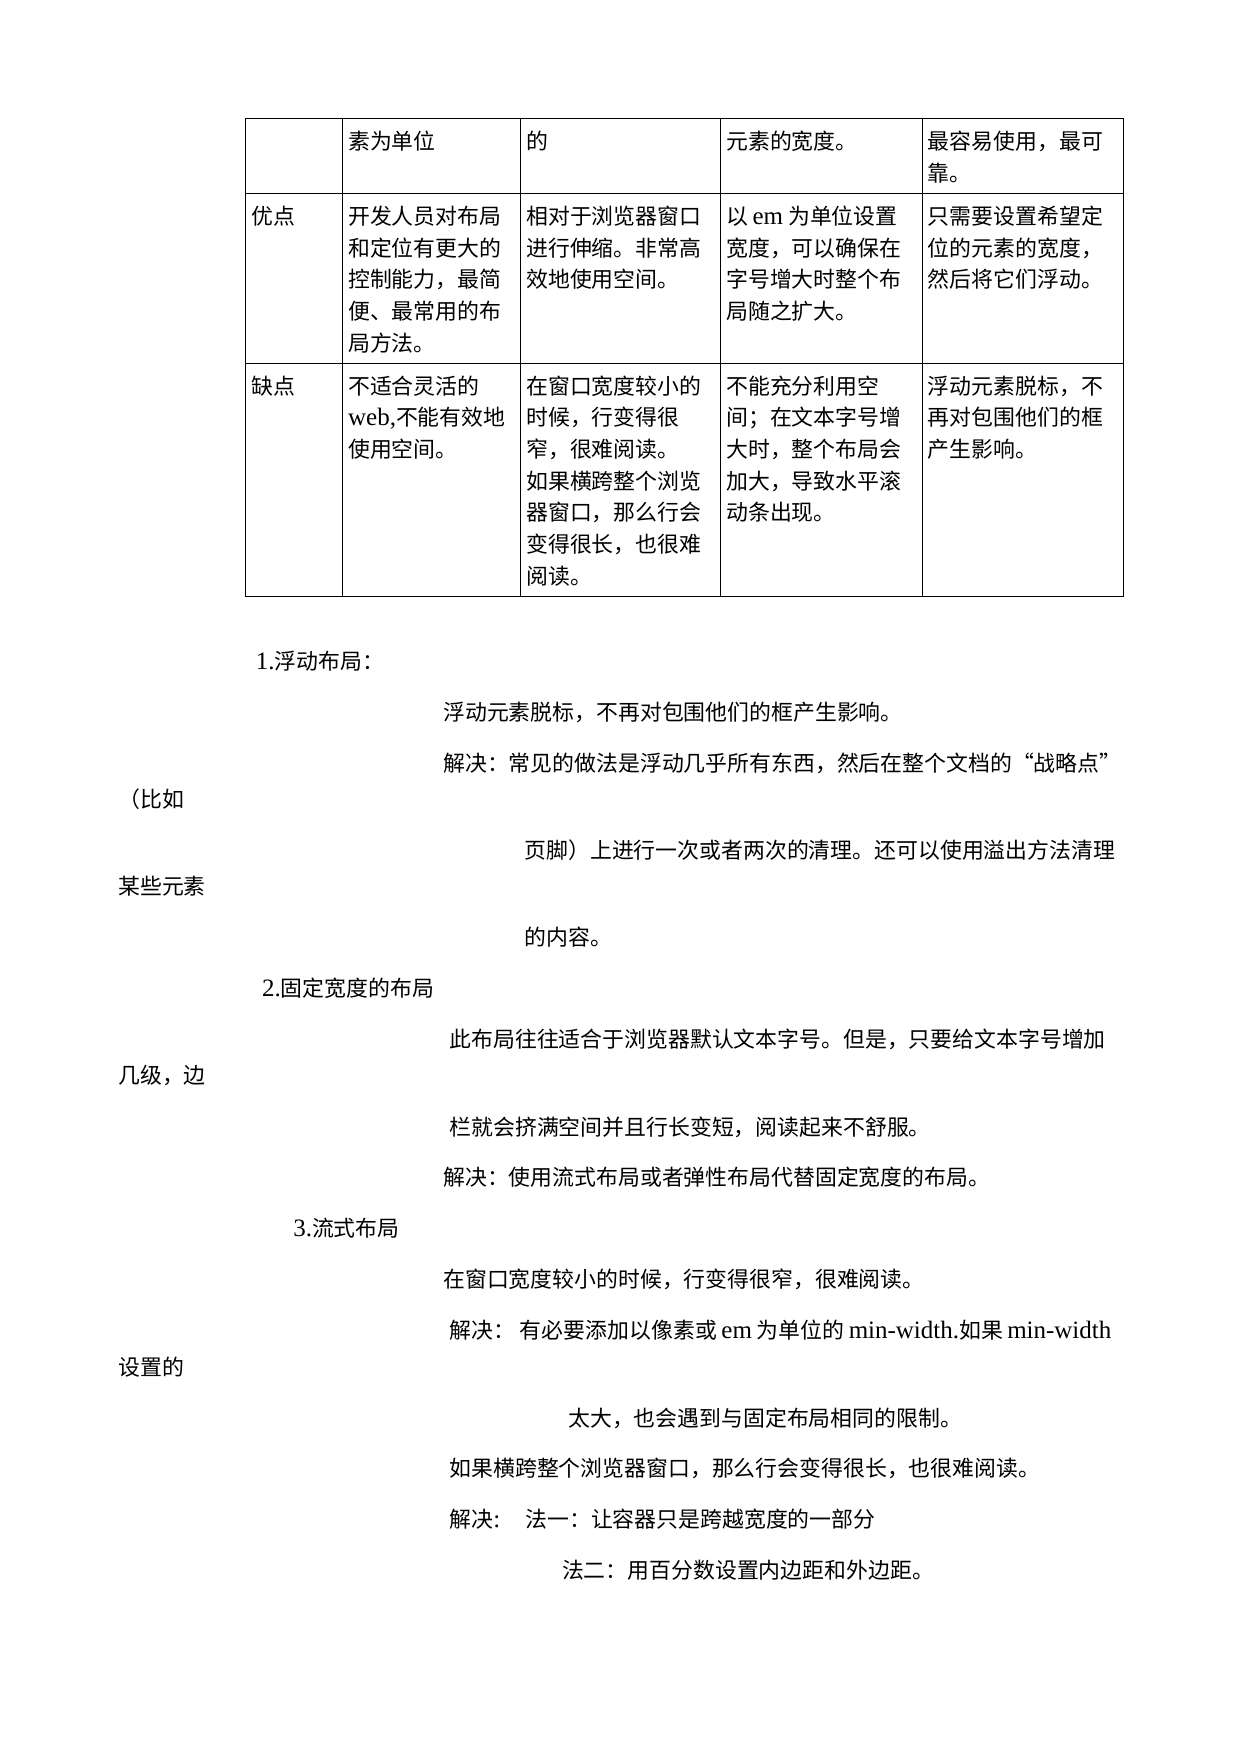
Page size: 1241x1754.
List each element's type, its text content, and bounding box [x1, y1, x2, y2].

text 浮动元素脱标，不再对包围他们的框产生影响。 [118, 695, 1122, 726]
table_cell 最容易使用，最可靠。 [923, 119, 1123, 193]
table_cell [246, 119, 342, 193]
text 3.流式布局 [118, 1211, 1122, 1243]
text 栏就会挤满空间并且行长变短，阅读起来不舒服。 [118, 1109, 1122, 1141]
table_cell 不适合灵活的web,不能有效地使用空间。 [343, 364, 520, 596]
text 的内容。 [118, 920, 1122, 952]
text 页脚）上进行一次或者两次的清理。还可以使用溢出方法清理某些元素 [118, 833, 1122, 901]
table_cell 元素的宽度。 [721, 119, 922, 193]
text 解决: 法一：让容器只是跨越宽度的一部分 [118, 1502, 1122, 1534]
text 在窗口宽度较小的时候，行变得很窄，很难阅读。 [118, 1262, 1122, 1294]
text 2.固定宽度的布局 [118, 971, 1122, 1003]
text 法二：用百分数设置内边距和外边距。 [118, 1553, 1122, 1585]
text 如果横跨整个浏览器窗口，那么行会变得很长，也很难阅读。 [118, 1451, 1122, 1483]
table_cell 在窗口宽度较小的时候，行变得很窄，很难阅读。 如果横跨整个浏览器窗口，那么行会变得很长，也很难阅读。 [521, 364, 720, 596]
text 解决：常见的做法是浮动几乎所有东西，然后在整个文档的“战略点”（比如 [118, 746, 1122, 814]
table_cell 以em为单位设置宽度，可以确保在字号增大时整个布局随之扩大。 [721, 194, 922, 363]
table_cell 优点 [246, 194, 342, 363]
table_cell 的 [521, 119, 720, 193]
table_cell 相对于浏览器窗口进行伸缩。非常高效地使用空间。 [521, 194, 720, 363]
table_cell 素为单位 [343, 119, 520, 193]
text 解决： 有必要添加以像素或em为单位的min-width.如果min-width设置的 [118, 1313, 1122, 1381]
text 此布局往往适合于浏览器默认文本字号。但是，只要给文本字号增加几级，边 [118, 1022, 1122, 1090]
table_cell 不能充分利用空间；在文本字号增大时，整个布局会加大，导致水平滚动条出现。 [721, 364, 922, 596]
table_cell 浮动元素脱标，不再对包围他们的框产生影响。 [923, 364, 1123, 596]
table_cell 只需要设置希望定位的元素的宽度，然后将它们浮动。 [923, 194, 1123, 363]
table_cell 开发人员对布局和定位有更大的控制能力，最简便、最常用的布局方法。 [343, 194, 520, 363]
text 解决：使用流式布局或者弹性布局代替固定宽度的布局。 [118, 1160, 1122, 1192]
table_cell 缺点 [246, 364, 342, 596]
text 1.浮动布局： [118, 644, 1122, 676]
text 太大，也会遇到与固定布局相同的限制。 [118, 1401, 1122, 1432]
